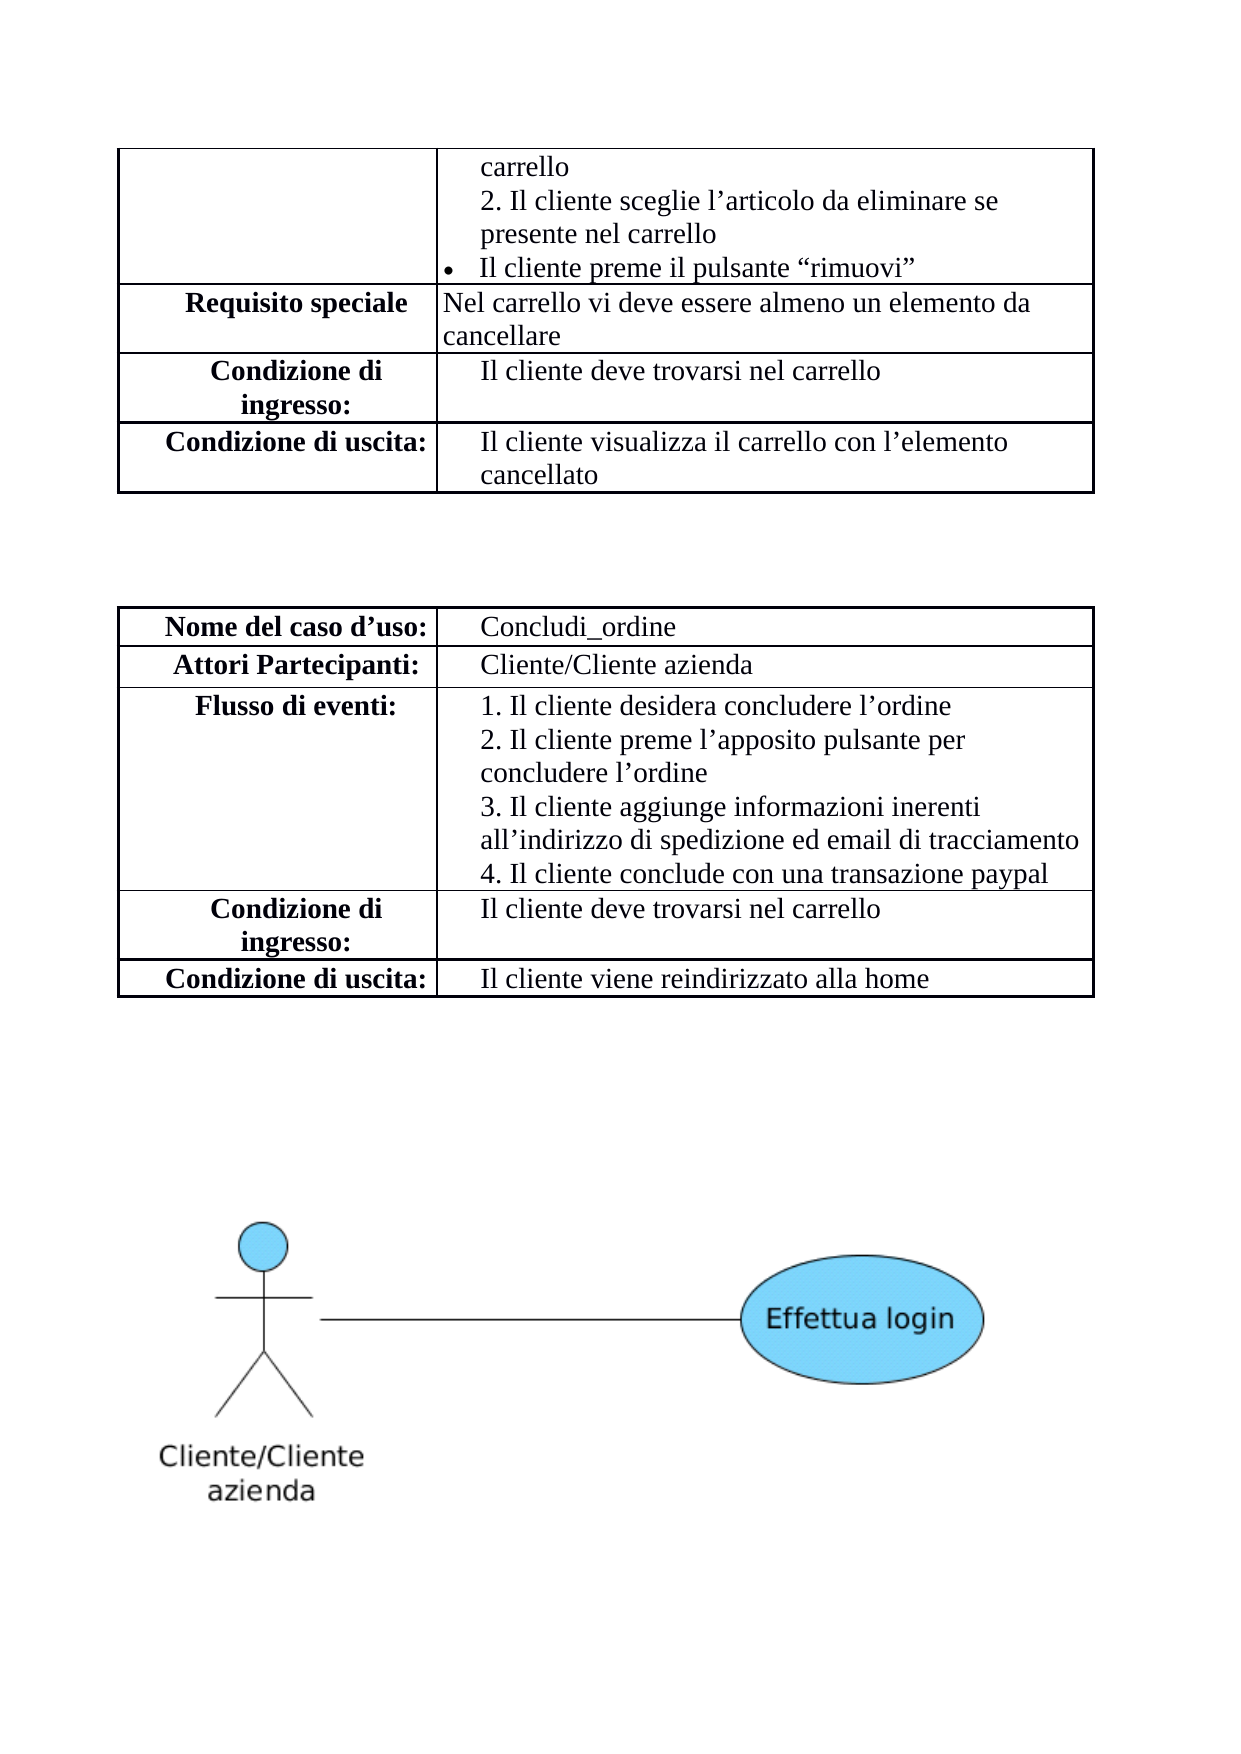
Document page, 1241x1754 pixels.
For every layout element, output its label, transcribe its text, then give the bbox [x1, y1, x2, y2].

table_cell Il cliente deve trovarsi nel carrello [438, 354, 1092, 421]
table_cell Attori Partecipanti: [120, 647, 436, 687]
table_cell Il cliente deve trovarsi nel carrello [438, 891, 1092, 958]
table_cell Condizione di ingresso: [120, 891, 436, 958]
table_cell Cliente/Cliente azienda [438, 647, 1092, 687]
table_cell Nel carrello vi deve essere almeno un elemento da cancellare [438, 285, 1092, 352]
table_header Concludi_ordine [438, 609, 1092, 645]
table_cell 1. Il cliente desidera concludere l’ordine 2. Il cliente preme l’apposito pulsante per concludere l’ordine 3. Il cliente aggiunge informazioni inerenti all’indirizzo di spedizione ed email di tracciamento 4. Il cliente conclude con una transazione paypal [438, 688, 1092, 889]
table_cell Requisito speciale [120, 285, 436, 352]
table_cell Condizione di uscita: [120, 961, 436, 995]
table_cell [120, 149, 436, 283]
table_header Nome del caso d’uso: [120, 609, 436, 645]
table_cell Flusso di eventi: [120, 688, 436, 889]
table_cell Il cliente visualizza il carrello con l’elemento cancellato [438, 424, 1092, 491]
table_cell Condizione di ingresso: [120, 354, 436, 421]
table_cell Il cliente viene reindirizzato alla home [438, 961, 1092, 995]
table_cell carrello 2. Il cliente sceglie l’articolo da eliminare se presente nel carrello Il cliente preme il pulsante “rimuovi” [438, 149, 1092, 283]
table_cell Condizione di uscita: [120, 424, 436, 491]
